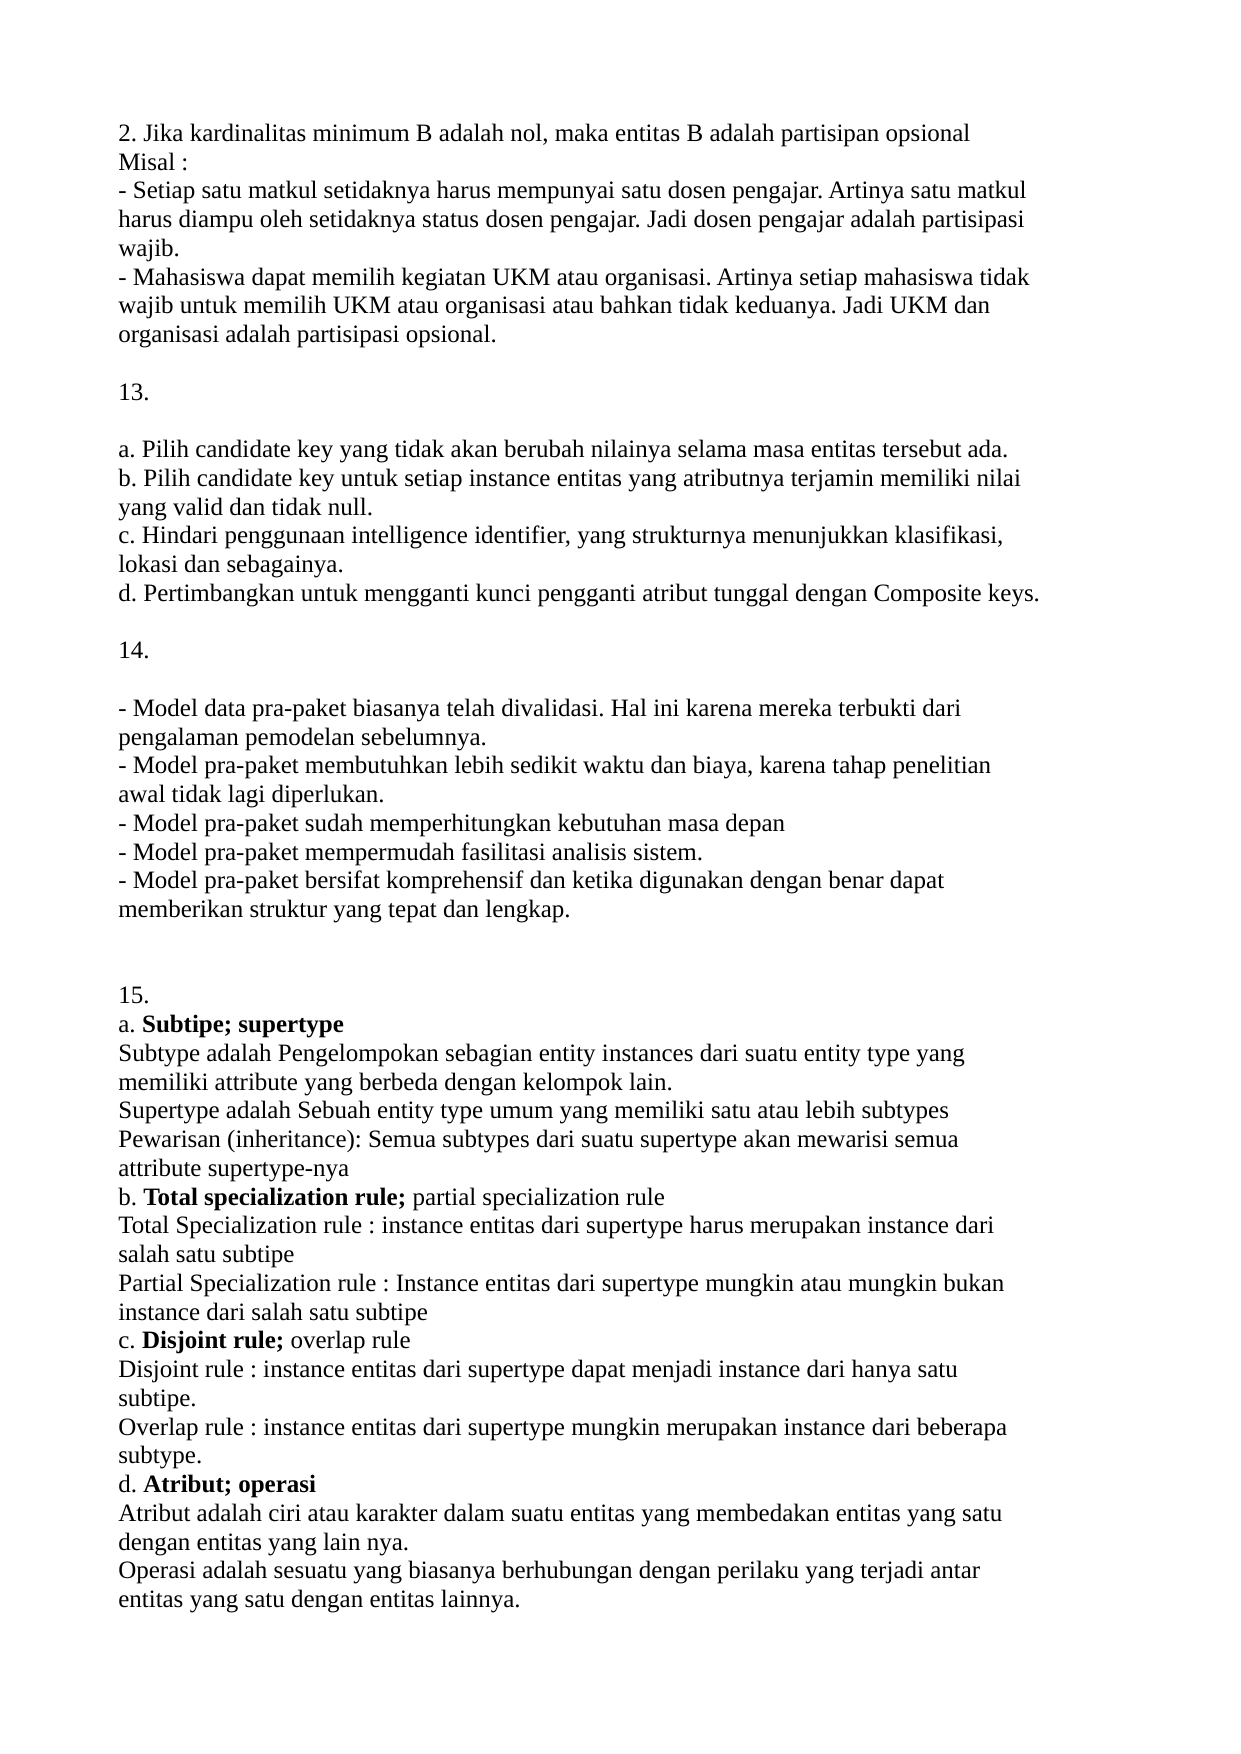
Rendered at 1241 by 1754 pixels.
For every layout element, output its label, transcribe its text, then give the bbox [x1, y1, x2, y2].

text 2. Jika kardinalitas minimum B adalah nol, maka entitas B adalah partisipan opsional [118, 118, 1122, 147]
text 15. [118, 981, 1122, 1009]
text Pewarisan (inheritance): Semua subtypes dari suatu supertype akan mewarisi semua [118, 1124, 1122, 1153]
text Atribut adalah ciri atau karakter dalam suatu entitas yang membedakan entitas yang satu [118, 1498, 1122, 1527]
text d. Atribut; operasi [118, 1469, 1122, 1498]
text wajib. [118, 233, 1122, 262]
text b. Pilih candidate key untuk setiap instance entitas yang atributnya terjamin memiliki nilai [118, 463, 1122, 492]
text Total Specialization rule : instance entitas dari supertype harus merupakan instance dari [118, 1211, 1122, 1239]
text Partial Specialization rule : Instance entitas dari supertype mungkin atau mungkin bukan [118, 1268, 1122, 1297]
text c. Disjoint rule; overlap rule [118, 1326, 1122, 1354]
text lokasi dan sebagainya. [118, 549, 1122, 578]
text - Setiap satu matkul setidaknya harus mempunyai satu dosen pengajar. Artinya satu matkul [118, 176, 1122, 204]
text Overlap rule : instance entitas dari supertype mungkin merupakan instance dari beberapa [118, 1412, 1122, 1441]
text salah satu subtipe [118, 1239, 1122, 1268]
text Supertype adalah Sebuah entity type umum yang memiliki satu atau lebih subtypes [118, 1096, 1122, 1124]
text b. Total specialization rule; partial specialization rule [118, 1182, 1122, 1211]
text a. Subtipe; supertype [118, 1009, 1122, 1038]
text - Model pra-paket mempermudah fasilitasi analisis sistem. [118, 837, 1122, 866]
text yang valid dan tidak null. [118, 492, 1122, 521]
text Disjoint rule : instance entitas dari supertype dapat menjadi instance dari hanya satu [118, 1354, 1122, 1383]
text - Model pra-paket membutuhkan lebih sedikit waktu dan biaya, karena tahap penelitian [118, 751, 1122, 779]
text instance dari salah satu subtipe [118, 1297, 1122, 1326]
text - Model data pra-paket biasanya telah divalidasi. Hal ini karena mereka terbukti dari [118, 693, 1122, 722]
text a. Pilih candidate key yang tidak akan berubah nilainya selama masa entitas tersebut ada. [118, 434, 1122, 463]
text 13. [118, 377, 1122, 406]
text subtipe. [118, 1383, 1122, 1412]
text Misal : [118, 147, 1122, 176]
text memiliki attribute yang berbeda dengan kelompok lain. [118, 1067, 1122, 1096]
text memberikan struktur yang tepat dan lengkap. [118, 894, 1122, 923]
text dengan entitas yang lain nya. [118, 1527, 1122, 1556]
text d. Pertimbangkan untuk mengganti kunci pengganti atribut tunggal dengan Composite keys. [118, 578, 1122, 607]
text wajib untuk memilih UKM atau organisasi atau bahkan tidak keduanya. Jadi UKM dan [118, 291, 1122, 319]
text - Model pra-paket bersifat komprehensif dan ketika digunakan dengan benar dapat [118, 866, 1122, 894]
text Subtype adalah Pengelompokan sebagian entity instances dari suatu entity type yang [118, 1038, 1122, 1067]
text Operasi adalah sesuatu yang biasanya berhubungan dengan perilaku yang terjadi antar [118, 1556, 1122, 1584]
text pengalaman pemodelan sebelumnya. [118, 722, 1122, 751]
text - Mahasiswa dapat memilih kegiatan UKM atau organisasi. Artinya setiap mahasiswa tidak [118, 262, 1122, 291]
text attribute supertype-nya [118, 1153, 1122, 1182]
text c. Hindari penggunaan intelligence identifier, yang strukturnya menunjukkan klasifikasi, [118, 521, 1122, 549]
text organisasi adalah partisipasi opsional. [118, 319, 1122, 348]
text entitas yang satu dengan entitas lainnya. [118, 1584, 1122, 1613]
text harus diampu oleh setidaknya status dosen pengajar. Jadi dosen pengajar adalah partisipasi [118, 204, 1122, 233]
text awal tidak lagi diperlukan. [118, 779, 1122, 808]
text subtype. [118, 1441, 1122, 1469]
text 14. [118, 636, 1122, 664]
text - Model pra-paket sudah memperhitungkan kebutuhan masa depan [118, 808, 1122, 837]
